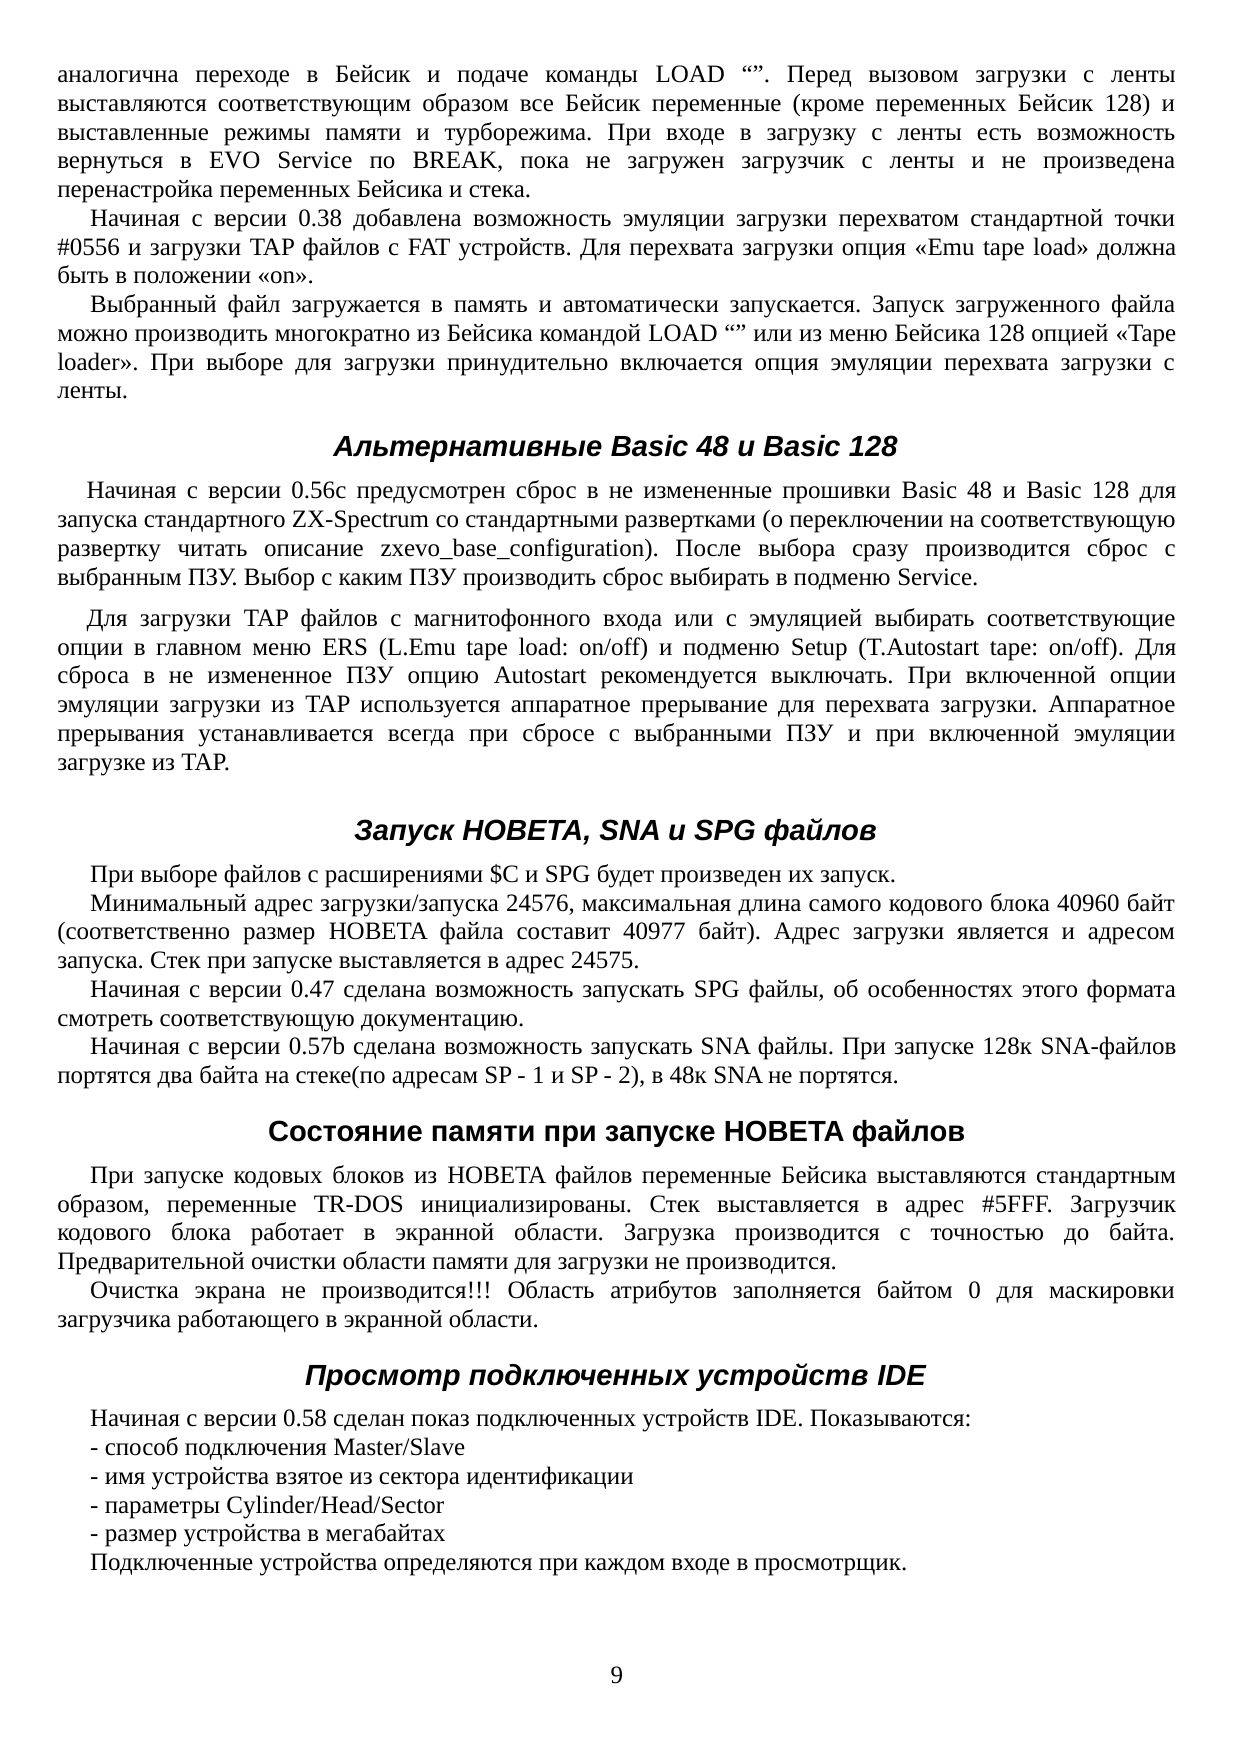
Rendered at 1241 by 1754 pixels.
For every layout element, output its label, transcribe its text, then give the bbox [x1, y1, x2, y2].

text Очистка экрана не производится!!! Область атрибутов заполняется байтом 0 для маскировки загрузчика работающего в экранной области. [57, 1275, 1176, 1332]
text Минимальный адрес загрузки/запуска 24576, максимальная длина самого кодового блока 40960 байт (соответственно размер HOBETA файла составит 40977 байт). Адрес загрузки является и адресом запуска. Стек при запуске выставляется в адрес 24575. [57, 888, 1176, 974]
text - способ подключения Master/Slave [57, 1432, 1176, 1461]
text Начиная с версии 0.38 добавлена возможность эмуляции загрузки перехватом стандартной точки #0556 и загрузки TAP файлов с FAT устройств. Для перехвата загрузки опция «Emu tape load» должна быть в положении «on». [57, 203, 1176, 289]
text При выборе файлов с расширениями $C и SPG будет произведен их запуск. [57, 859, 1176, 888]
text аналогична переходе в Бейсик и подаче команды LOAD “”. Перед вызовом загрузки с ленты выставляются соответствующим образом все Бейсик переменные (кроме переменных Бейсик 128) и выставленные режимы памяти и турборежима. При входе в загрузку с ленты есть возможность вернуться в EVO Service по BREAK, пока не загружен загрузчик с ленты и не произведена перенастройка переменных Бейсика и стека. [57, 59, 1176, 203]
subtitle Альтернативные Basic 48 и Basic 128 [57, 429, 1176, 463]
text Выбранный файл загружается в память и автоматически запускается. Запуск загруженного файла можно производить многократно из Бейсика командой LOAD “” или из меню Бейсика 128 опцией «Tape loader». При выборе для загрузки принудительно включается опция эмуляции перехвата загрузки с ленты. [57, 289, 1176, 404]
subtitle Состояние памяти при запуске HOBETA файлов [57, 1114, 1176, 1147]
text - размер устройства в мегабайтах [57, 1518, 1176, 1547]
text Подключенные устройства определяются при каждом входе в просмотрщик. [57, 1547, 1176, 1576]
text Начиная с версии 0.57b сделана возможность запускать SNA файлы. При запуске 128к SNA-файлов портятся два байта на стеке(по адресам SP - 1 и SP - 2), в 48к SNA не портятся. [57, 1031, 1176, 1089]
text Начиная с версии 0.56c предусмотрен сброс в не измененные прошивки Basic 48 и Basic 128 для запуска стандартного ZX-Spectrum со стандартными развертками (о переключении на соответствующую развертку читать описание zxevo_base_configuration). После выбора сразу производится сброс с выбранным ПЗУ. Выбор с каким ПЗУ производить сброс выбирать в подменю Service. [57, 475, 1176, 590]
text - параметры Cylinder/Head/Sector [57, 1490, 1176, 1518]
text Для загрузки TAP файлов с магнитофонного входа или с эмуляцией выбирать соответствующие опции в главном меню ERS (L.Emu tape load: on/off) и подменю Setup (T.Autostart tape: on/off). Для сброса в не измененное ПЗУ опцию Autostart рекомендуется выключать. При включенной опции эмуляции загрузки из TAP используется аппаратное прерывание для перехвата загрузки. Аппаратное прерывания устанавливается всегда при сбросе с выбранными ПЗУ и при включенной эмуляции загрузке из TAP. [57, 603, 1176, 775]
text Начиная с версии 0.58 сделан показ подключенных устройств IDE. Показываются: [57, 1403, 1176, 1432]
subtitle Просмотр подключенных устройств IDE [57, 1357, 1176, 1391]
text - имя устройства взятое из сектора идентификации [57, 1461, 1176, 1490]
text Начиная с версии 0.47 сделана возможность запускать SPG файлы, об особенностях этого формата смотреть соответствующую документацию. [57, 974, 1176, 1031]
text При запуске кодовых блоков из HOBETA файлов переменные Бейсика выставляются стандартным образом, переменные TR-DOS инициализированы. Стек выставляется в адрес #5FFF. Загрузчик кодового блока работает в экранной области. Загрузка производится с точностью до байта. Предварительной очистки области памяти для загрузки не производится. [57, 1160, 1176, 1275]
subtitle Запуск HOBETA, SNA и SPG файлов [57, 813, 1176, 846]
